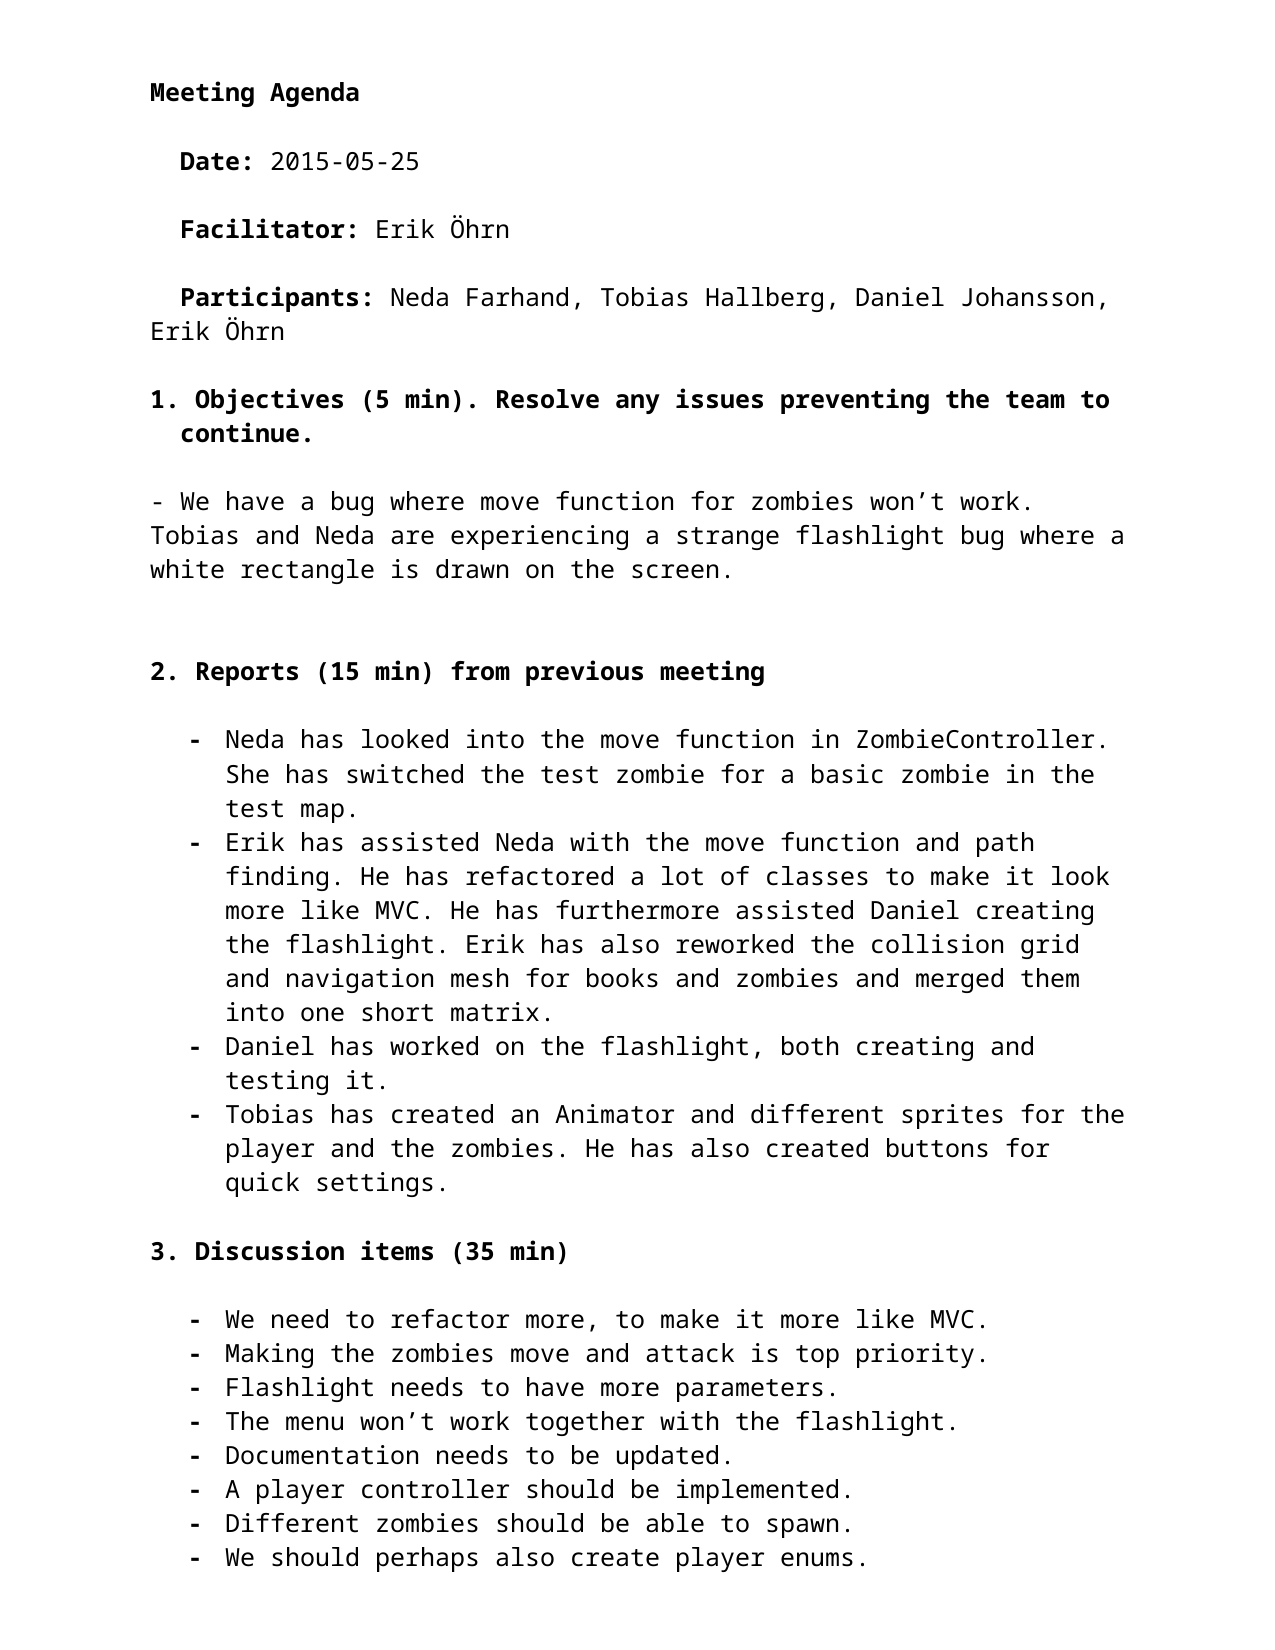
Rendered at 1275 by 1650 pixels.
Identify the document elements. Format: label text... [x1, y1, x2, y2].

text 3. Discussion items (35 min) [150, 1233, 1125, 1267]
list Making the zombies move and attack is top priority. [187, 1335, 1125, 1369]
list Tobias has created an Animator and different sprites for the player and the zombies. He has also created buttons for quick settings. [187, 1097, 1125, 1199]
text Facilitator: Erik Öhrn [150, 211, 1125, 245]
list Flashlight needs to have more parameters. [187, 1369, 1125, 1403]
text Meeting Agenda [150, 75, 1125, 109]
list A player controller should be implemented. [187, 1472, 1125, 1506]
text 2. Reports (15 min) from previous meeting [150, 654, 1125, 688]
list Erik has assisted Neda with the move function and path finding. He has refactored a lot of classes to make it look more like MVC. He has furthermore assisted Daniel creating the flashlight. Erik has also reworked the collision grid and navigation mesh for books and zombies and merged them into one short matrix. [187, 824, 1125, 1029]
list We should perhaps also create player enums. [187, 1540, 1125, 1574]
text 1. Objectives (5 min). Resolve any issues preventing the team to [150, 382, 1125, 416]
text - We have a bug where move function for zombies won’t work. Tobias and Neda are experiencing a strange flashlight bug where a white rectangle is drawn on the screen. [150, 484, 1125, 586]
list Daniel has worked on the flashlight, both creating and testing it. [187, 1029, 1125, 1097]
text Participants: Neda Farhand, Tobias Hallberg, Daniel Johansson, Erik Öhrn [150, 279, 1125, 347]
text continue. [150, 416, 1125, 450]
list Different zombies should be able to spawn. [187, 1506, 1125, 1540]
list Documentation needs to be updated. [187, 1437, 1125, 1472]
list The menu won’t work together with the flashlight. [187, 1403, 1125, 1437]
text Date: 2015-05-25 [150, 143, 1125, 177]
list We need to refactor more, to make it more like MVC. [187, 1301, 1125, 1335]
list Neda has looked into the move function in ZombieController. She has switched the test zombie for a basic zombie in the test map. [187, 722, 1125, 824]
